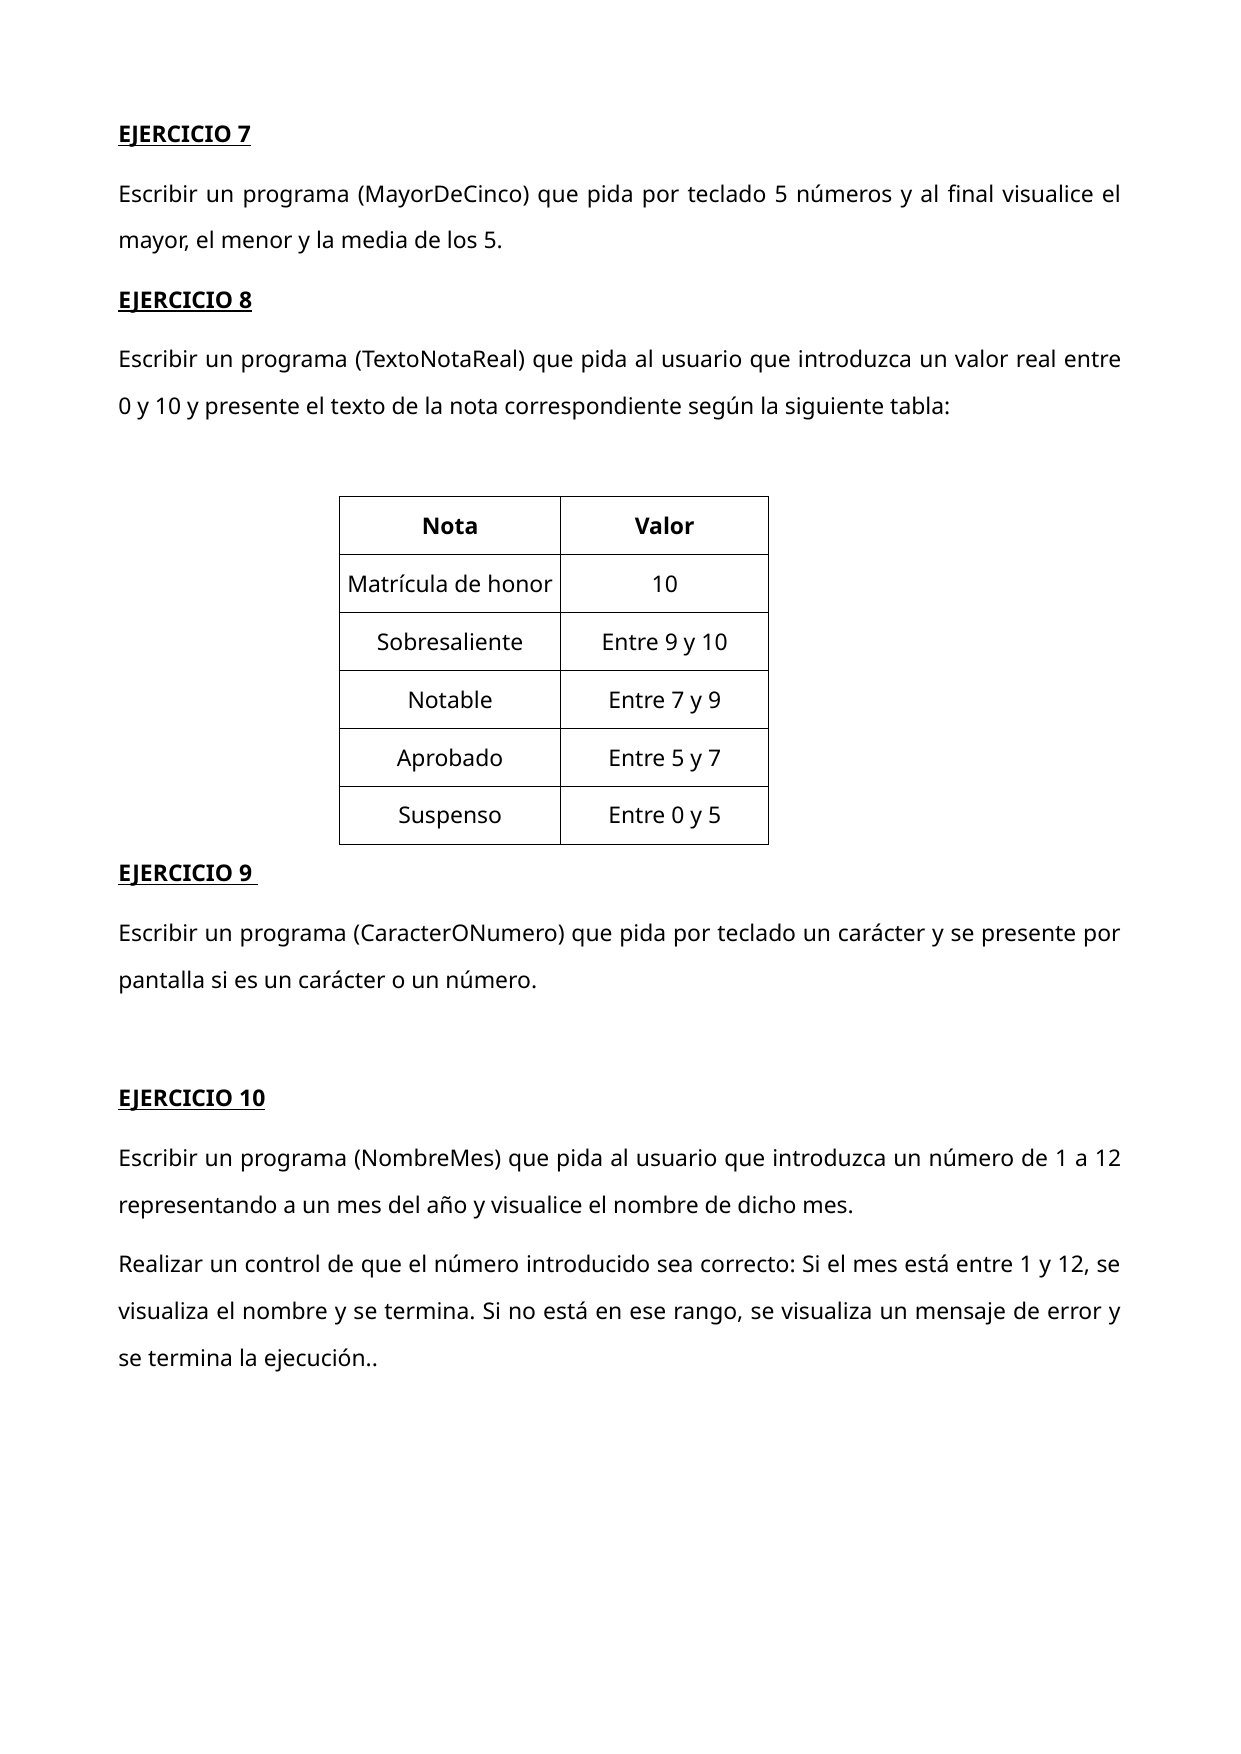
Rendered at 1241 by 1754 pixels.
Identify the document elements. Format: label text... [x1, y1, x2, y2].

table_cell Entre 9 y 10 [561, 613, 768, 670]
table_cell Suspenso [340, 787, 560, 844]
subtitle Escribir un programa (MayorDeCinco) que pida por teclado 5 números y al final visualice el mayor, el menor y la media de los 5. [118, 177, 1122, 256]
subtitle EJERCICIO 7 [118, 118, 1122, 149]
table_cell 10 [561, 555, 768, 612]
subtitle EJERCICIO 8 [118, 284, 1122, 315]
table_cell Entre 7 y 9 [561, 671, 768, 728]
table_cell Notable [340, 671, 560, 728]
table_header Valor [561, 497, 768, 554]
table_cell Matrícula de honor [340, 555, 560, 612]
subtitle Escribir un programa (TextoNotaReal) que pida al usuario que introduzca un valor real entre 0 y 10 y presente el texto de la nota correspondiente según la siguiente tabla: [118, 343, 1122, 421]
subtitle EJERCICIO 9 [118, 857, 1122, 888]
table_cell Aprobado [340, 729, 560, 786]
list Escribir un programa (CaracterONumero) que pida por teclado un carácter y se presente por pantalla si es un carácter o un número. [118, 917, 1122, 995]
table_cell Sobresaliente [340, 613, 560, 670]
list Escribir un programa (NombreMes) que pida al usuario que introduzca un número de 1 a 12 representando a un mes del año y visualice el nombre de dicho mes. [118, 1142, 1122, 1220]
table_cell Entre 5 y 7 [561, 729, 768, 786]
table_header Nota [340, 497, 560, 554]
table_cell Entre 0 y 5 [561, 787, 768, 844]
subtitle EJERCICIO 10 [118, 1082, 1122, 1113]
text Realizar un control de que el número introducido sea correcto: Si el mes está entre 1 y 12, se visualiza el nombre y se termina. Si no está en ese rango, se visualiza un mensaje de error y se termina la ejecución.. [118, 1248, 1122, 1373]
